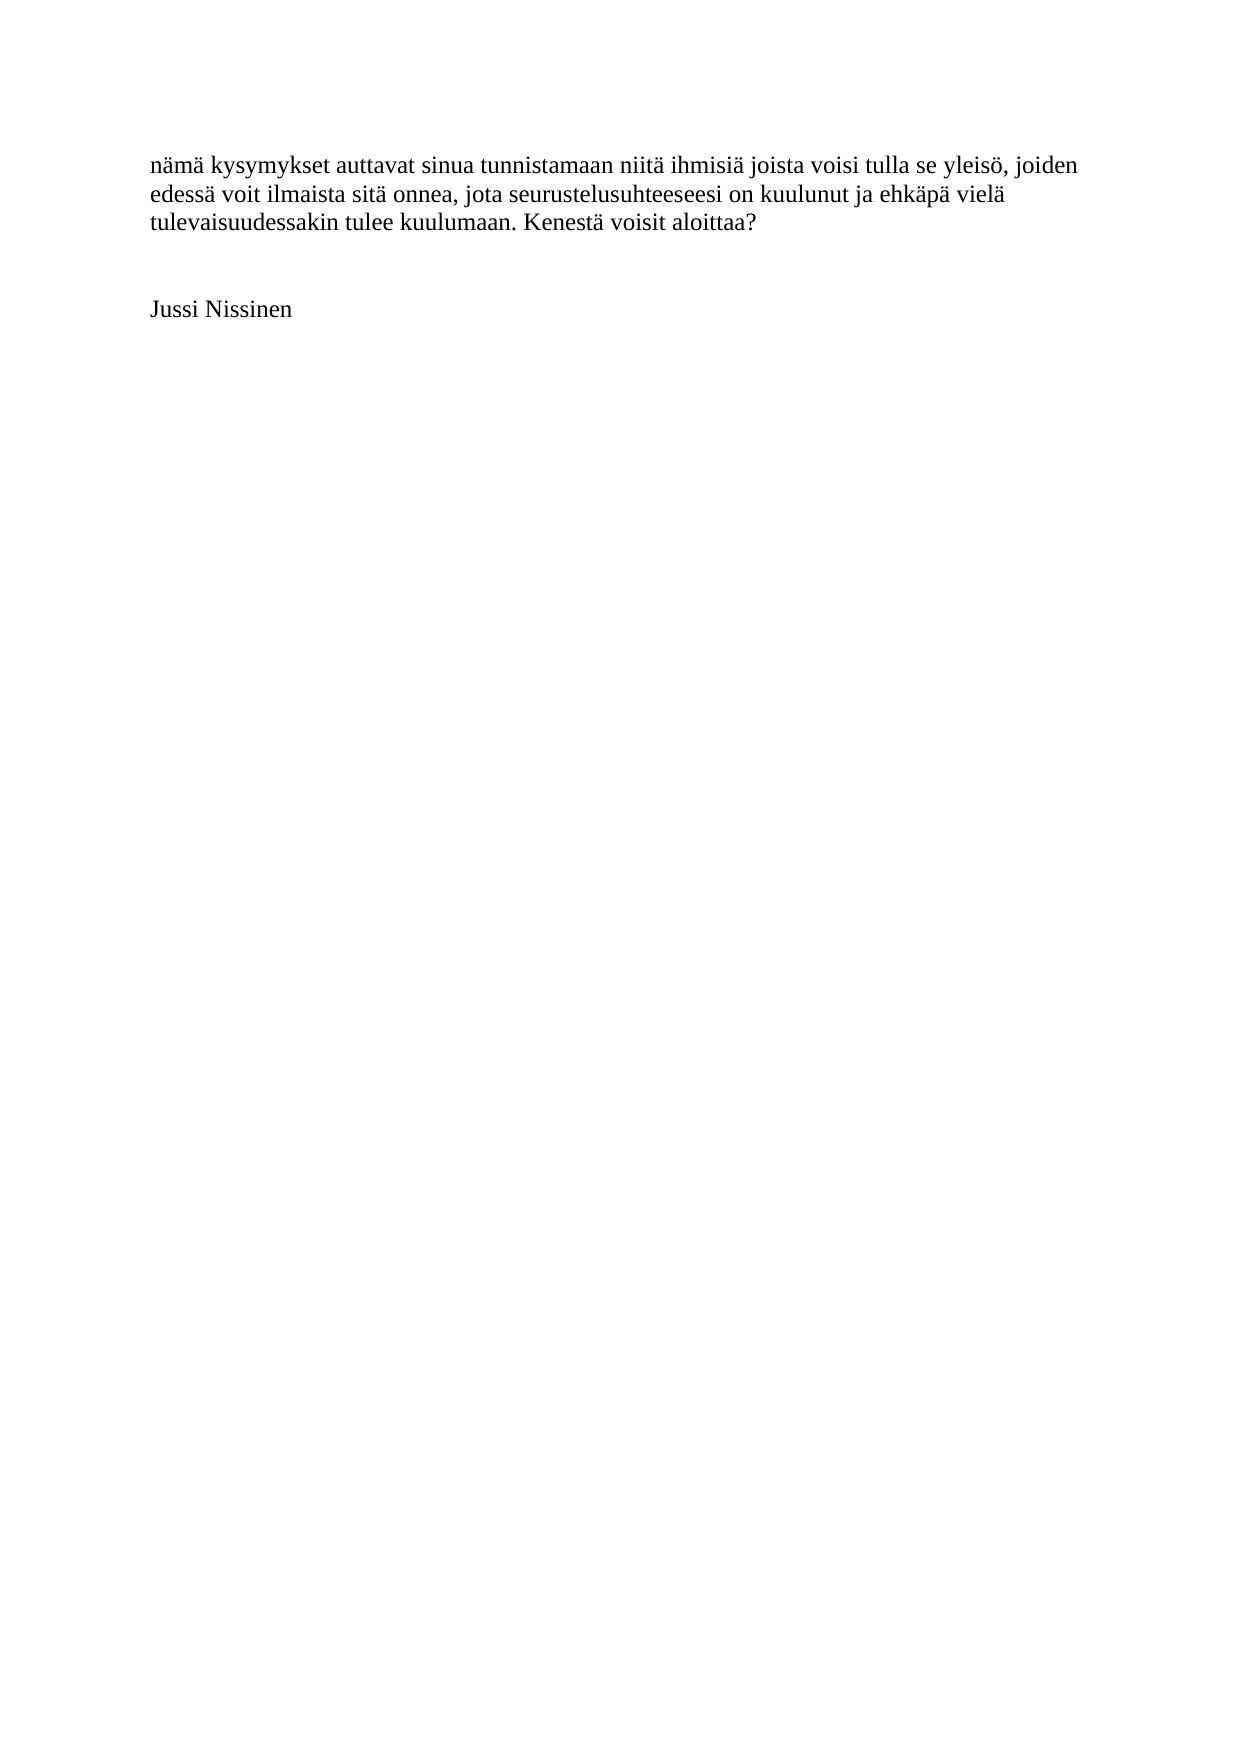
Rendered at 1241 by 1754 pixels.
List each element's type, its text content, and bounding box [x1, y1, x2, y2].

text nämä kysymykset auttavat sinua tunnistamaan niitä ihmisiä joista voisi tulla se yleisö, joiden edessä voit ilmaista sitä onnea, jota seurustelusuhteeseesi on kuulunut ja ehkäpä vielä tulevaisuudessakin tulee kuulumaan. Kenestä voisit aloittaa? Jussi Nissinen [150, 150, 1090, 322]
